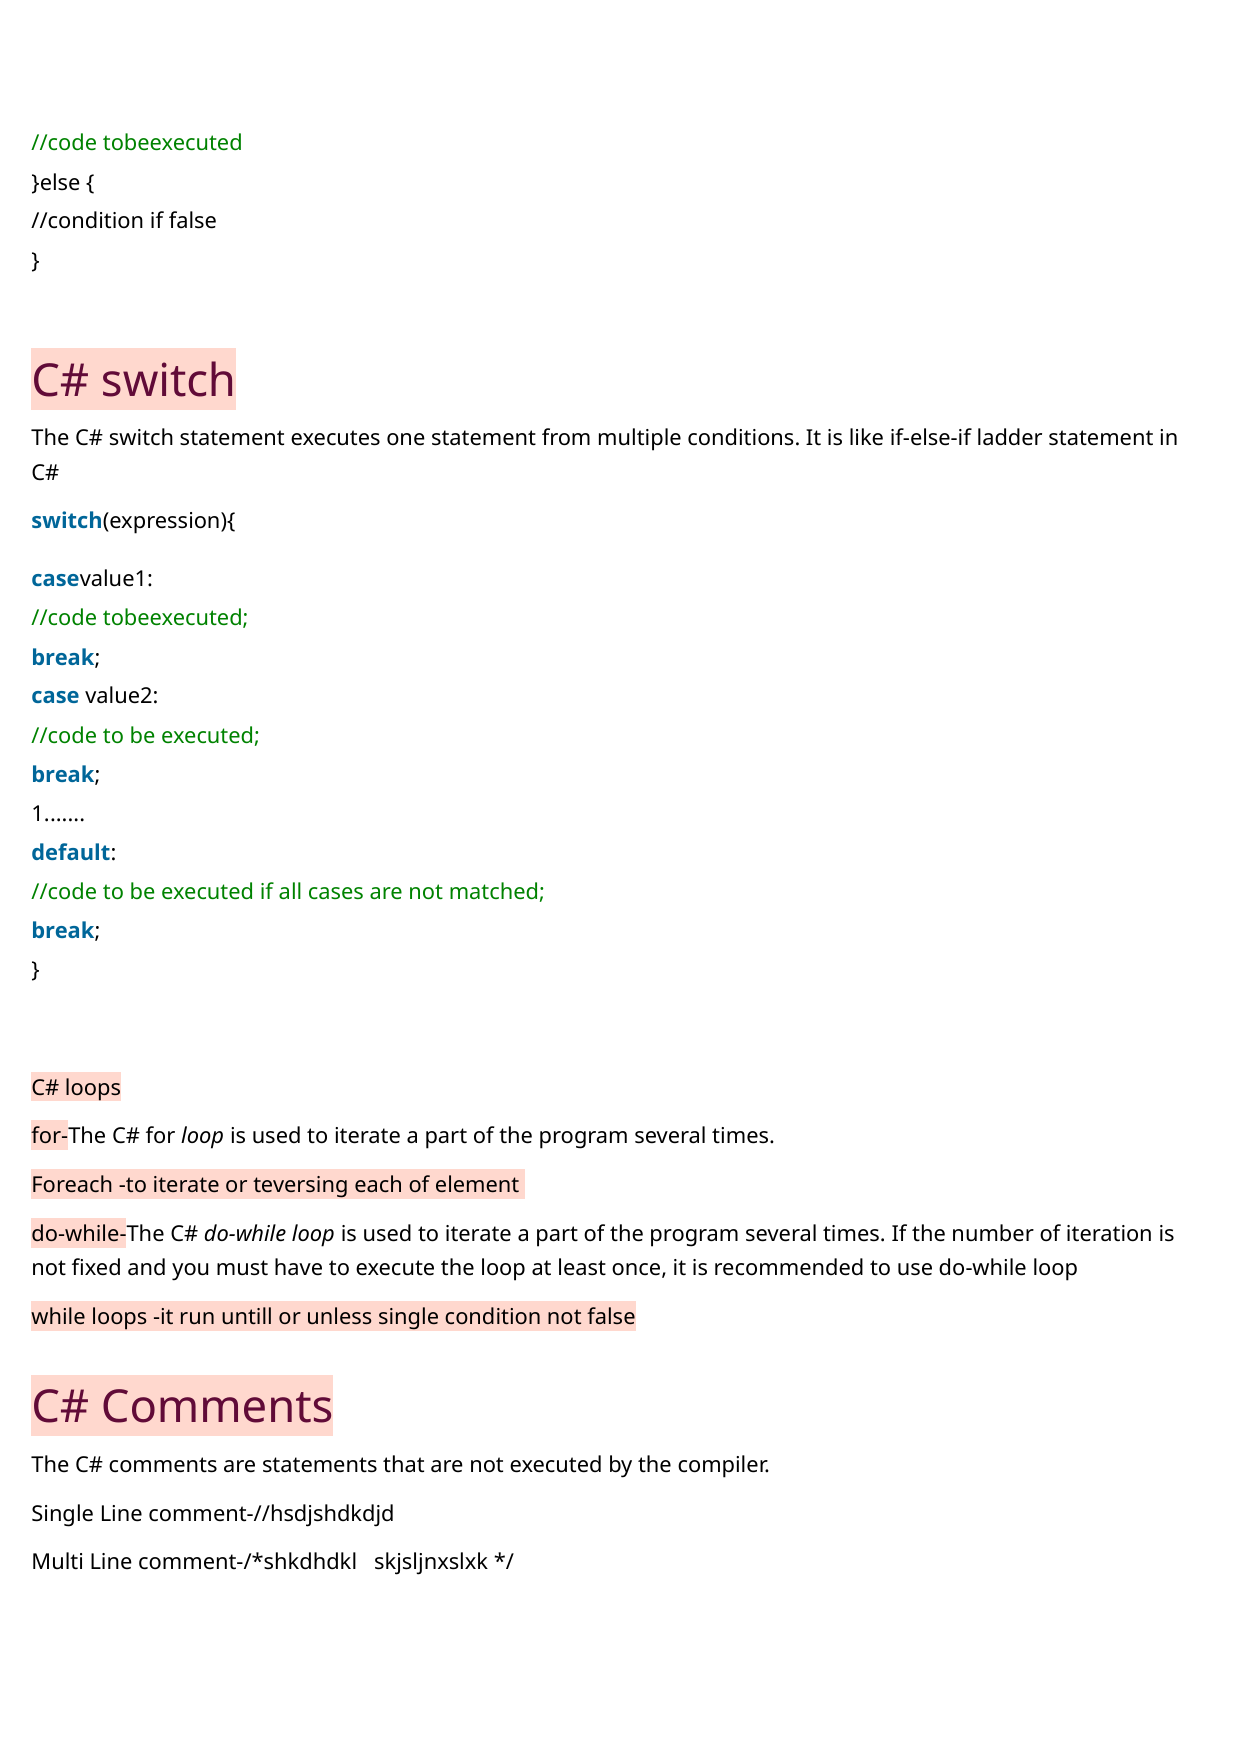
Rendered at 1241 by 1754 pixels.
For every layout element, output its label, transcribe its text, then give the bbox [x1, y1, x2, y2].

text The C# switch statement executes one statement from multiple conditions. It is like if-else-if ladder statement in C# [31, 422, 1210, 486]
list case value2: [31, 671, 1210, 710]
text Foreach -to iterate or teversing each of element [31, 1169, 1210, 1199]
subtitle C# switch [31, 348, 1210, 410]
text for-The C# for loop is used to iterate a part of the program several times. [31, 1120, 1210, 1150]
list } [31, 235, 1210, 274]
text C# loops [31, 1072, 1210, 1101]
text The C# comments are statements that are not executed by the compiler. [31, 1449, 1210, 1478]
list } [31, 945, 1210, 984]
list //code tobeexecuted; [31, 593, 1210, 632]
text do-while-The C# do-while loop is used to iterate a part of the program several times. If the number of iteration is not fixed and you must have to execute the loop at least once, it is recommended to use do-while loop [31, 1218, 1210, 1282]
text Single Line comment-//hsdjshdkdjd [31, 1497, 1210, 1527]
list casevalue1: [31, 554, 1210, 593]
text Multi Line comment-/*shkdhdkl skjsljnxslxk */ [31, 1546, 1210, 1576]
list ...... [31, 788, 1210, 827]
subtitle C# Comments [31, 1374, 1210, 1436]
text switch(expression){ [31, 505, 1210, 535]
list break; [31, 632, 1210, 671]
text while loops -it run untill or unless single condition not false [31, 1301, 1210, 1331]
list //code to be executed if all cases are not matched; [31, 867, 1210, 906]
list break; [31, 906, 1210, 945]
list }else { [31, 157, 1210, 196]
list break; [31, 749, 1210, 788]
list //condition if false [31, 196, 1210, 235]
list //code to be executed; [31, 710, 1210, 749]
list default: [31, 827, 1210, 867]
list //code tobeexecuted [31, 118, 1210, 157]
